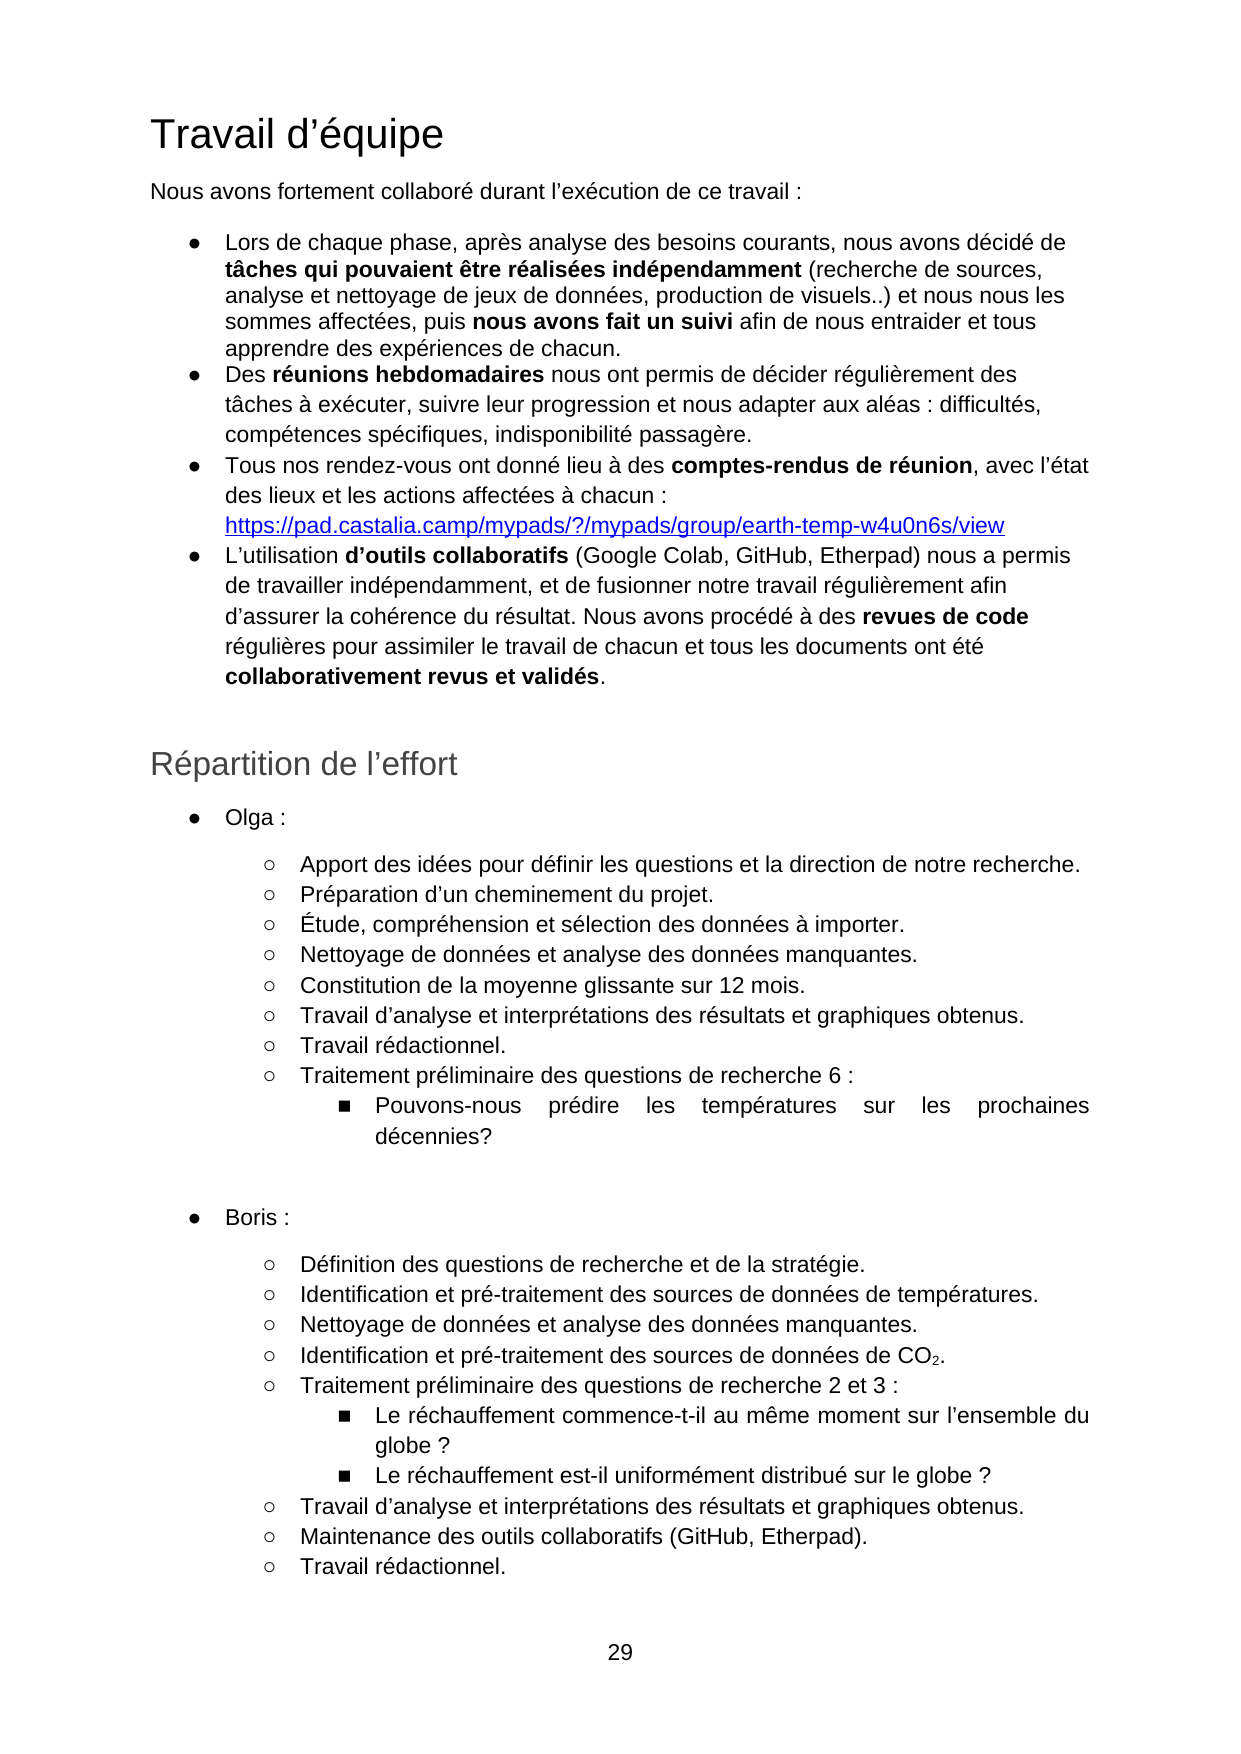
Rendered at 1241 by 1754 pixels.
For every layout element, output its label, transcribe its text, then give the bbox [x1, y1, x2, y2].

list Le réchauffement commence-t-il au même moment sur l’ensemble du globe ? [337, 1402, 1090, 1459]
list Travail rédactionnel. [262, 1032, 1090, 1058]
list Travail rédactionnel. [262, 1553, 1090, 1579]
subtitle Répartition de l’effort [150, 744, 1090, 783]
list Définition des questions de recherche et de la stratégie. [262, 1251, 1090, 1277]
list Boris : [187, 1204, 1090, 1230]
list Nettoyage de données et analyse des données manquantes. [262, 1311, 1090, 1338]
list Identification et pré-traitement des sources de données de CO2. [262, 1342, 1090, 1368]
list Travail d’analyse et interprétations des résultats et graphiques obtenus. [262, 1002, 1090, 1028]
text Nous avons fortement collaboré durant l’exécution de ce travail : [150, 178, 1090, 204]
list Nettoyage de données et analyse des données manquantes. [262, 941, 1090, 968]
list Apport des idées pour définir les questions et la direction de notre recherche. [262, 851, 1090, 877]
list Des réunions hebdomadaires nous ont permis de décider régulièrement des tâches à exécuter, suivre leur progression et nous adapter aux aléas : difficultés, compétences spécifiques, indisponibilité passagère. [187, 361, 1090, 448]
list Préparation d’un cheminement du projet. [262, 881, 1090, 907]
list L’utilisation d’outils collaboratifs (Google Colab, GitHub, Etherpad) nous a permis de travailler indépendamment, et de fusionner notre travail régulièrement afin d’assurer la cohérence du résultat. Nous avons procédé à des revues de code régulières pour assimiler le travail de chacun et tous les documents ont été collaborativement revus et validés. [187, 542, 1090, 689]
list Le réchauffement est-il uniformément distribué sur le globe ? [337, 1462, 1090, 1489]
list Tous nos rendez-vous ont donné lieu à des comptes-rendus de réunion, avec l’état des lieux et les actions affectées à chacun : https://pad.castalia.camp/mypads/?/mypads/group/earth-temp-w4u0n6s/view [187, 452, 1090, 538]
subtitle Travail d’équipe [150, 109, 1090, 157]
list Identification et pré-traitement des sources de données de températures. [262, 1281, 1090, 1308]
list Maintenance des outils collaboratifs (GitHub, Etherpad). [262, 1523, 1090, 1549]
list Étude, compréhension et sélection des données à importer. [262, 911, 1090, 937]
list Pouvons-nous prédire les températures sur les prochaines décennies? [337, 1092, 1090, 1149]
list Travail d’analyse et interprétations des résultats et graphiques obtenus. [262, 1493, 1090, 1519]
list Constitution de la moyenne glissante sur 12 mois. [262, 972, 1090, 998]
list Traitement préliminaire des questions de recherche 6 : [262, 1062, 1090, 1088]
list Lors de chaque phase, après analyse des besoins courants, nous avons décidé de tâches qui pouvaient être réalisées indépendamment (recherche de sources, analyse et nettoyage de jeux de données, production de visuels..) et nous nous les sommes affectées, puis nous avons fait un suivi afin de nous entraider et tous apprendre des expériences de chacun. [187, 229, 1090, 361]
list Olga : [187, 803, 1090, 830]
list Traitement préliminaire des questions de recherche 2 et 3 : [262, 1372, 1090, 1398]
